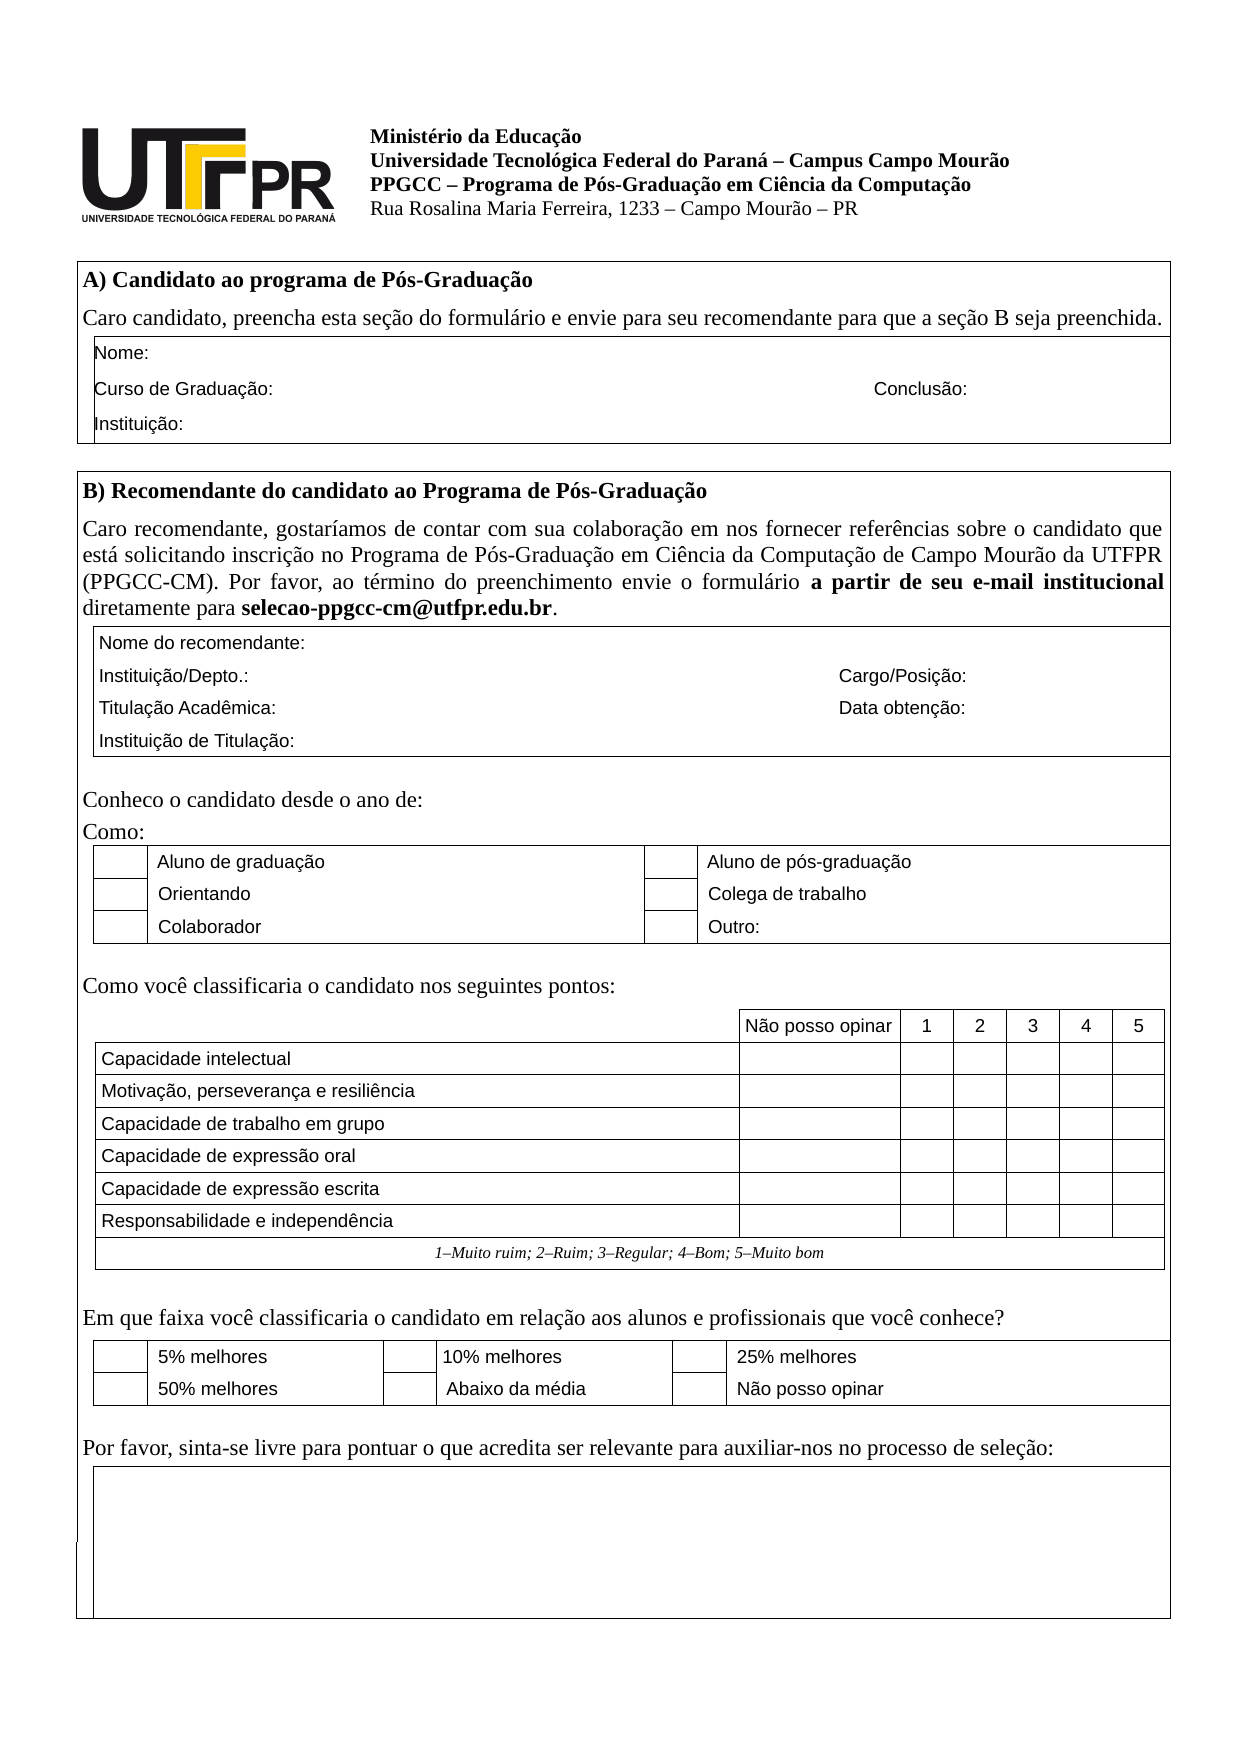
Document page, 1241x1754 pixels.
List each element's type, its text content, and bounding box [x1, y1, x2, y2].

table_cell [1007, 1173, 1059, 1204]
table_cell [901, 1043, 953, 1074]
table_cell Conheço o candidato desde o ano de: [78, 780, 1170, 812]
table_cell [1113, 1140, 1164, 1172]
table_cell [1007, 1205, 1059, 1237]
table_cell [384, 1373, 436, 1404]
table_cell 25% melhores [727, 1341, 1170, 1372]
table_cell [1007, 1108, 1059, 1139]
table_cell [901, 1075, 953, 1107]
table_cell 50% melhores [148, 1372, 383, 1404]
table_cell [78, 878, 93, 910]
table_cell [78, 1003, 1170, 1275]
table_cell [78, 1372, 93, 1404]
table_cell [78, 910, 93, 942]
table_cell [77, 1580, 93, 1618]
table_cell Conclusão: [874, 372, 1170, 407]
table_header 1 [901, 1010, 953, 1042]
table_cell [78, 407, 94, 443]
table_cell [78, 1466, 93, 1504]
table_cell [901, 1140, 953, 1172]
table_cell Nome do recomendante: [94, 627, 1170, 659]
table_cell [78, 1405, 1170, 1428]
table_cell Colega de trabalho [698, 878, 1170, 910]
table_cell Curso de Graduação: [95, 372, 873, 407]
table_cell [78, 943, 1170, 966]
table_cell Aluno de pós-graduação [698, 846, 1170, 877]
table_cell [954, 1173, 1006, 1204]
table_header [833, 472, 1170, 509]
table_cell [901, 1173, 953, 1204]
table_cell Abaixo da média [437, 1372, 672, 1404]
table_cell [954, 1108, 1006, 1139]
table_cell Cargo/Posição: [833, 659, 1170, 691]
table_cell [1113, 1173, 1164, 1204]
table_header Não posso opinar [740, 1010, 900, 1042]
table_cell [1113, 1075, 1164, 1107]
table_cell [78, 845, 93, 877]
table_header 2 [954, 1010, 1006, 1042]
table_cell Nome: [95, 337, 1170, 372]
table_cell [954, 1205, 1006, 1237]
table_header 4 [1060, 1010, 1112, 1042]
table_cell [1060, 1140, 1112, 1172]
table_cell [740, 1205, 900, 1237]
table_cell [1113, 1205, 1164, 1237]
table_cell [94, 1467, 1170, 1618]
table_cell [94, 846, 147, 877]
table_cell [94, 911, 147, 942]
table_cell [94, 1341, 147, 1372]
table_cell Instituição: [95, 407, 1170, 443]
table_cell [954, 1043, 1006, 1074]
table_cell [673, 1341, 726, 1372]
table_cell [1060, 1043, 1112, 1074]
table_cell Capacidade intelectual [96, 1043, 739, 1074]
table_cell [954, 1140, 1006, 1172]
table_cell Aluno de graduação [148, 846, 644, 877]
table_cell [645, 846, 697, 877]
table_cell Como: [78, 813, 1170, 845]
table_cell [740, 1043, 900, 1074]
table_header B) Recomendante do candidato ao Programa de Pós-Graduação [78, 472, 833, 509]
table_cell Colaborador [148, 910, 644, 942]
table_cell [94, 1373, 147, 1404]
table_cell Capacidade de expressão oral [96, 1140, 739, 1172]
table_cell Em que faixa você classificaria o candidato em relação aos alunos e profissionais que você conhece? [78, 1299, 1170, 1339]
table_cell [94, 879, 147, 910]
table_cell [954, 1075, 1006, 1107]
table_cell [1060, 1205, 1112, 1237]
table_cell [78, 336, 94, 372]
table_cell [1060, 1075, 1112, 1107]
table_cell Capacidade de expressão escrita [96, 1173, 739, 1204]
table_cell [78, 1275, 1170, 1299]
table_cell [673, 1373, 726, 1404]
table_cell [78, 372, 94, 407]
table_cell [901, 1205, 953, 1237]
table_cell Outro: [698, 910, 1170, 942]
table_cell [78, 691, 93, 724]
table_cell [1007, 1043, 1059, 1074]
table_cell Orientando [148, 878, 644, 910]
table_cell [78, 659, 93, 691]
table_cell 10% melhores [437, 1341, 672, 1372]
table_cell Instituição/Depto.: [94, 659, 833, 691]
table_cell Caro recomendante, gostaríamos de contar com sua colaboração em nos fornecer referências sobre o candidato que está solicitando inscrição no Programa de Pós-Graduação em Ciência da Computação de Campo Mourão da UTFPR (PPGCC-CM). Por favor, ao término do preenchimento envie o formulário a partir de seu e-mail institucional diretamente para selecao-ppgcc-cm@utfpr.edu.br. [78, 509, 1170, 626]
table_cell Como você classificaria o candidato nos seguintes pontos: [78, 966, 1170, 1003]
table_cell [645, 879, 697, 910]
table_cell Capacidade de trabalho em grupo [96, 1108, 739, 1139]
table_cell [1007, 1140, 1059, 1172]
table_cell 5% melhores [148, 1341, 383, 1372]
table_cell [77, 1542, 93, 1580]
table_cell Responsabilidade e independência [96, 1205, 739, 1237]
picture [80, 123, 338, 227]
table_cell [740, 1140, 900, 1172]
table_cell [78, 724, 93, 756]
table_cell [740, 1075, 900, 1107]
table_cell Motivação, perseverança e resiliência [96, 1075, 739, 1107]
table_cell [645, 911, 697, 942]
table_cell [78, 1340, 93, 1372]
table_cell Titulação Acadêmica: [94, 691, 833, 724]
table_cell Caro candidato, preencha esta seção do formulário e envie para seu recomendante para que a seção B seja preenchida. [78, 299, 1170, 336]
table_cell [740, 1173, 900, 1204]
table_cell [1060, 1108, 1112, 1139]
table_cell [901, 1108, 953, 1139]
table_header [95, 1009, 739, 1042]
table_cell [1113, 1043, 1164, 1074]
table_cell [1007, 1075, 1059, 1107]
table_cell [78, 1504, 93, 1542]
table_header 5 [1113, 1010, 1164, 1042]
table_cell 1–Muito ruim; 2–Ruim; 3–Regular; 4–Bom; 5–Muito bom [96, 1238, 1164, 1269]
table_cell [1113, 1108, 1164, 1139]
table_cell [740, 1108, 900, 1139]
table_cell [1060, 1173, 1112, 1204]
table_cell Data obtenção: [833, 691, 1170, 724]
table_header A) Candidato ao programa de Pós-Graduação [78, 262, 1170, 298]
table_cell Não posso opinar [727, 1372, 1170, 1404]
table_header 3 [1007, 1010, 1059, 1042]
table_cell Instituição de Titulação: [94, 724, 1170, 756]
table_cell [78, 626, 93, 659]
table_cell Por favor, sinta-se livre para pontuar o que acredita ser relevante para auxiliar-nos no processo de seleção: [78, 1428, 1170, 1466]
table_cell [78, 756, 1170, 780]
table_cell [384, 1341, 436, 1372]
